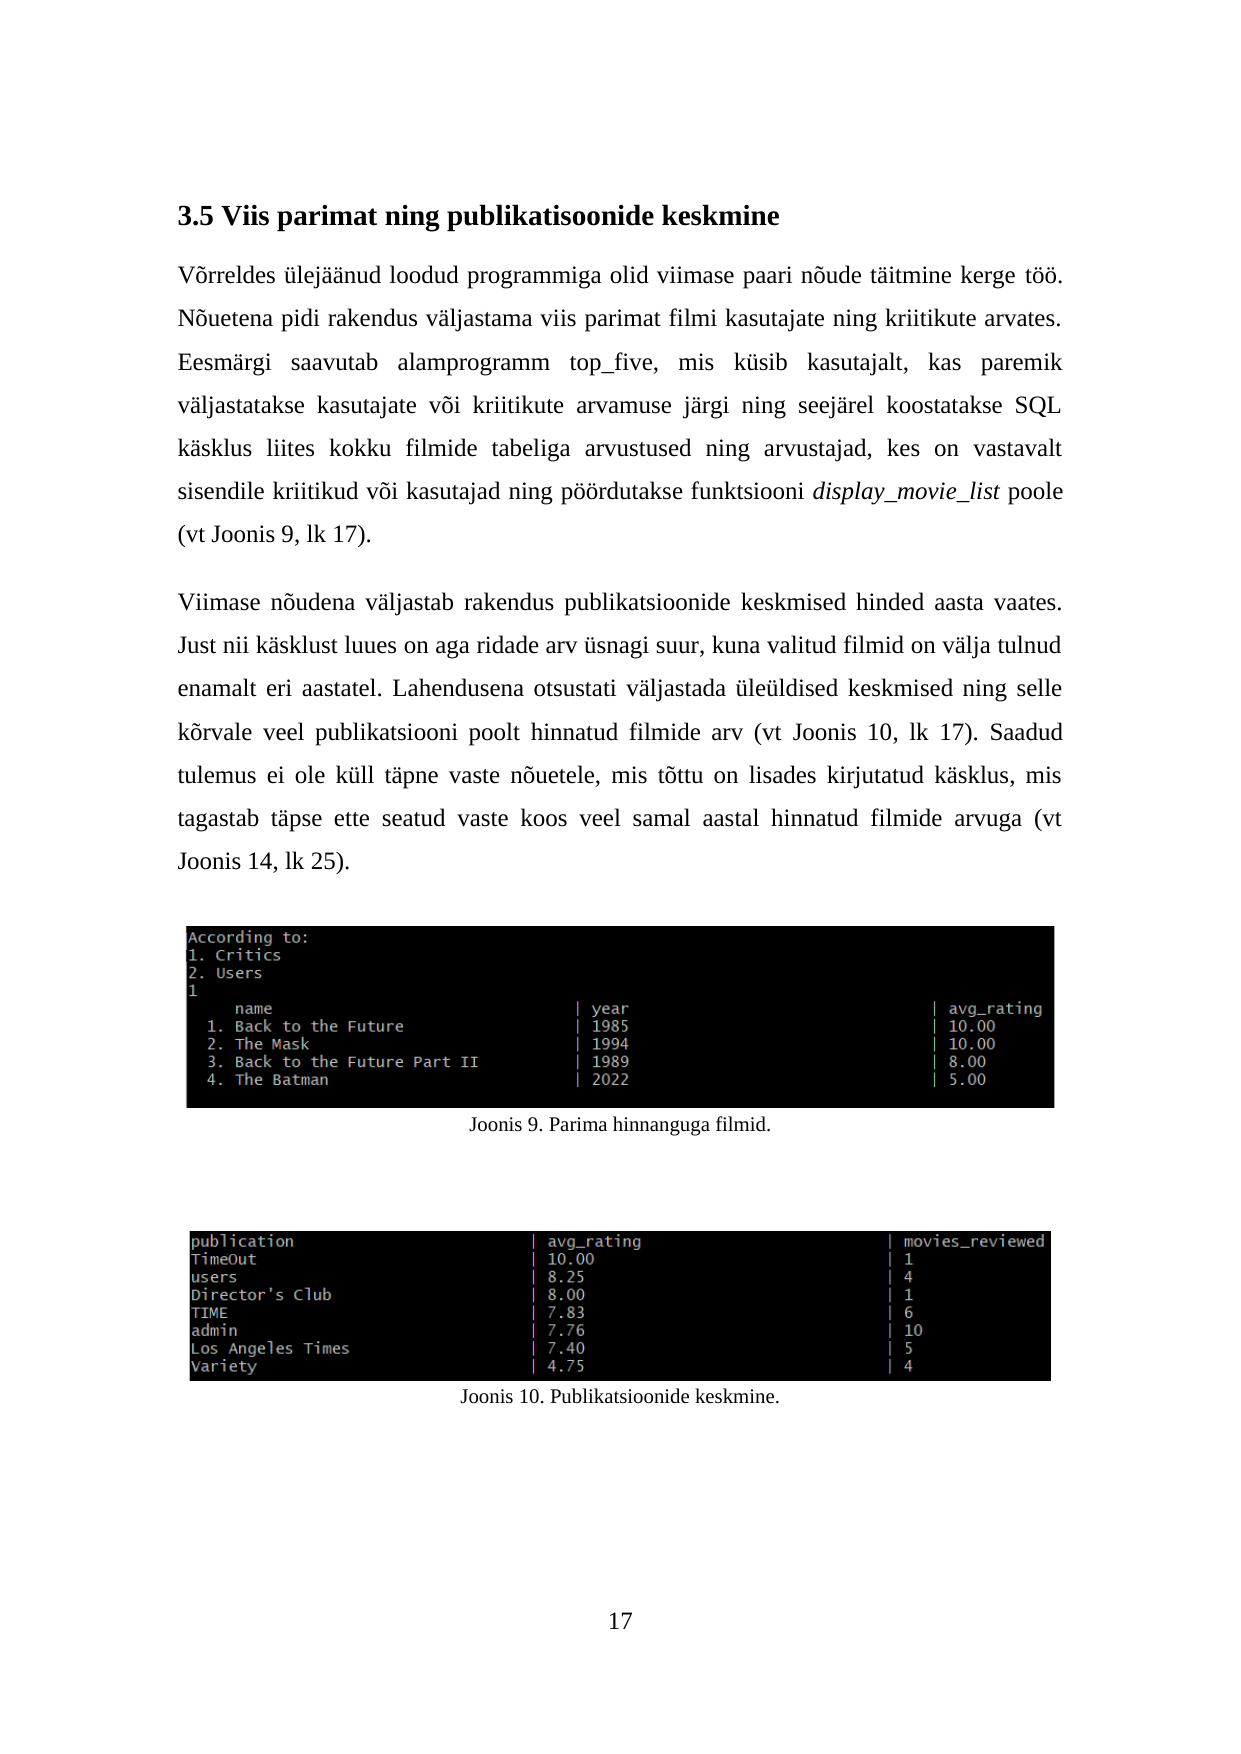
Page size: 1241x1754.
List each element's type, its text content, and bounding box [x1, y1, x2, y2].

text Viimase nõudena väljastab rakendus publikatsioonide keskmised hinded aasta vaates. Just nii käsklust luues on aga ridade arv üsnagi suur, kuna valitud filmid on välja tulnud enamalt eri aastatel. Lahendusena otsustati väljastada üleüldised keskmised ning selle kõrvale veel publikatsiooni poolt hinnatud filmide arv (vt Joonis 10, lk 17). Saadud tulemus ei ole küll täpne vaste nõuetele, mis tõttu on lisades kirjutatud käsklus, mis tagastab täpse ette seatud vaste koos veel samal aastal hinnatud filmide arvuga (vt Joonis 14, lk 25). [177, 587, 1063, 875]
subtitle Viis parimat ning publikatisoonide keskmine [177, 198, 1063, 231]
text Joonis 10. Publikatsioonide keskmine. [189, 1381, 1051, 1408]
text Võrreldes ülejäänud loodud programmiga olid viimase paari nõude täitmine kerge töö. Nõuetena pidi rakendus väljastama viis parimat filmi kasutajate ning kriitikute arvates. Eesmärgi saavutab alamprogramm top_five, mis küsib kasutajalt, kas paremik väljastatakse kasutajate või kriitikute arvamuse järgi ning seejärel koostatakse SQL käsklus liites kokku filmide tabeliga arvustused ning arvustajad, kes on vastavalt sisendile kriitikud või kasutajad ning pöördutakse funktsiooni display_movie_list poole (vt Joonis 9, lk 17). [177, 260, 1063, 548]
text Joonis 9. Parima hinnanguga filmid. [186, 1108, 1054, 1136]
picture [189, 1231, 1051, 1381]
picture [185, 926, 1055, 1108]
